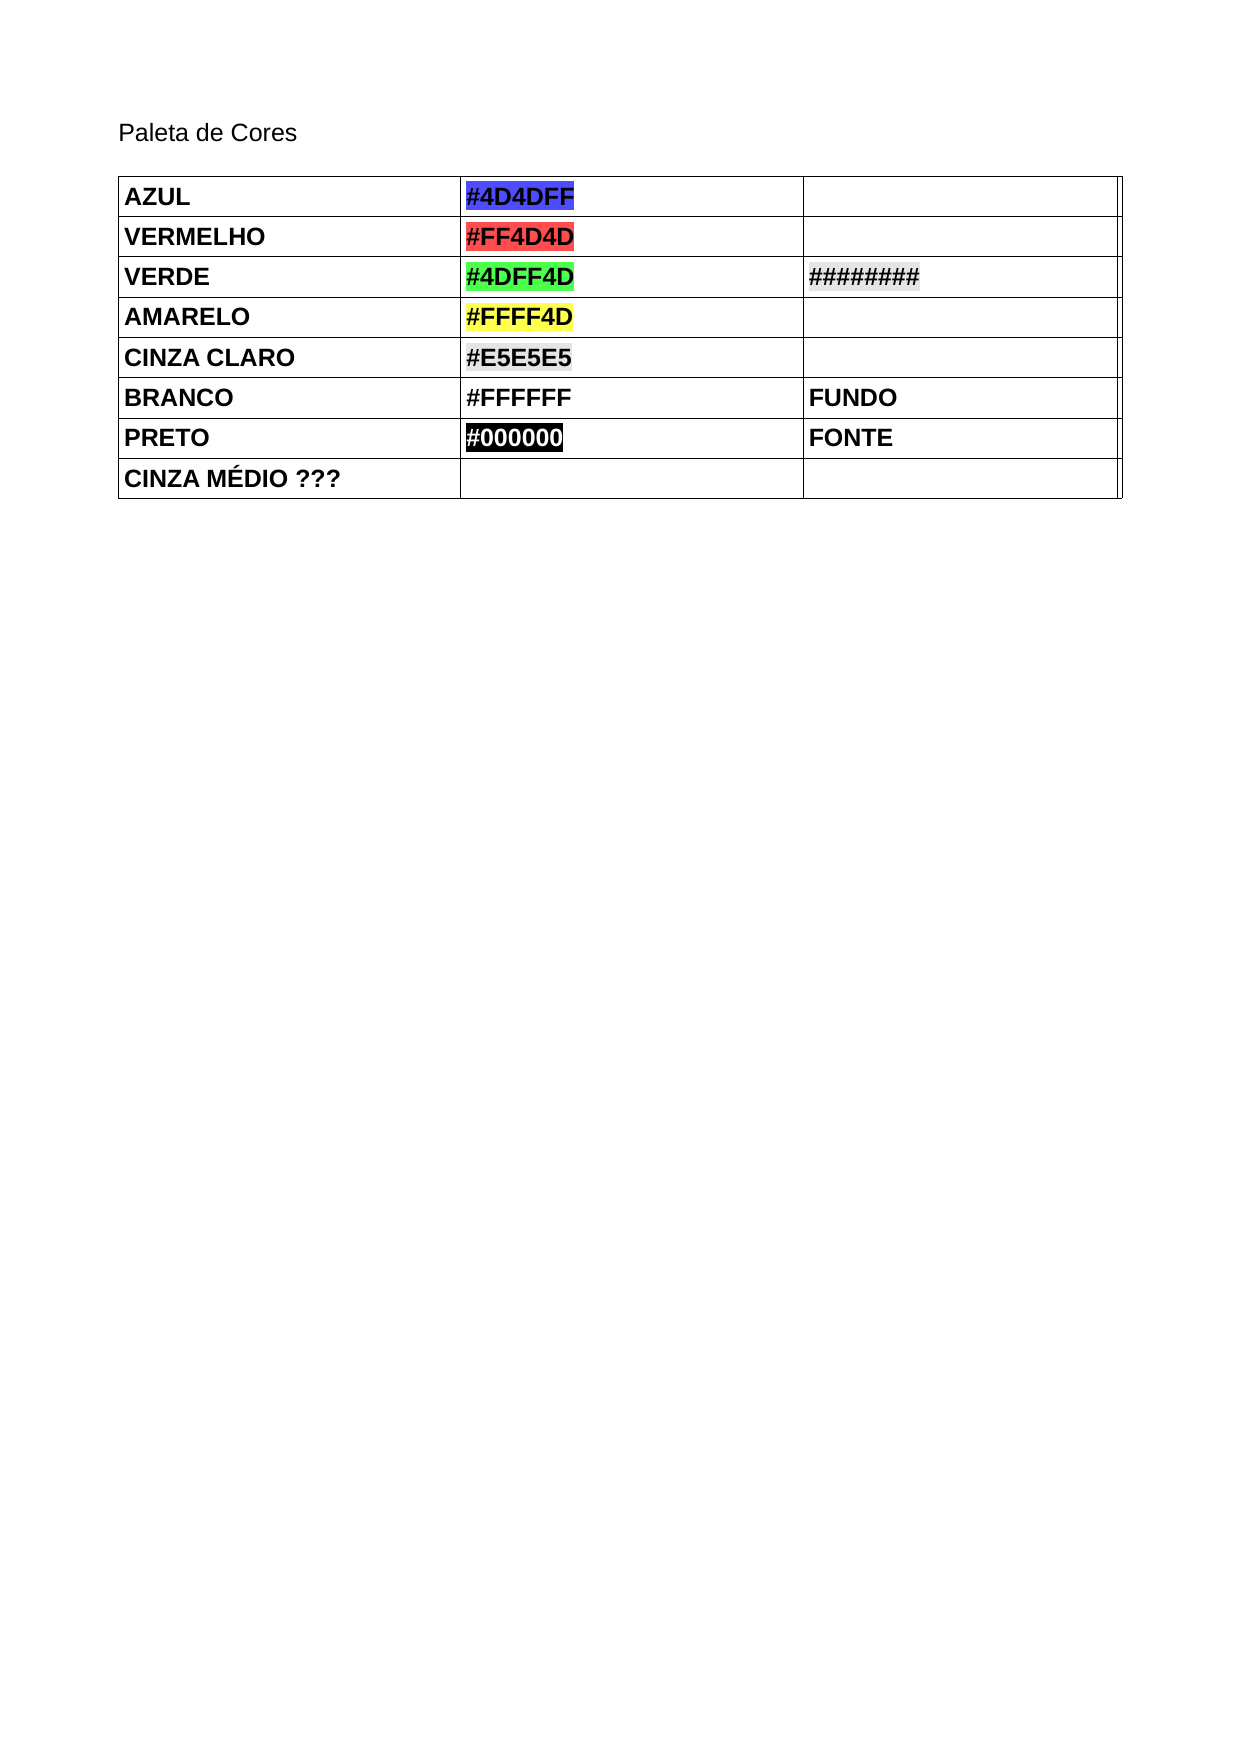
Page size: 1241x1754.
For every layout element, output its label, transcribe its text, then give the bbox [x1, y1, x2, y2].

table_cell [1118, 419, 1122, 458]
table_cell [804, 459, 1117, 498]
table_cell #E5E5E5 [461, 338, 803, 377]
table_header [804, 177, 1117, 216]
table_cell AMARELO [119, 298, 460, 337]
table_cell [804, 217, 1117, 256]
table_cell [461, 459, 803, 498]
table_cell VERMELHO [119, 217, 460, 256]
table_cell #FFFFFF [461, 378, 803, 417]
table_cell BRANCO [119, 378, 460, 417]
table_cell CINZA CLARO [119, 338, 460, 377]
table_cell VERDE [119, 257, 460, 297]
table_cell [804, 338, 1117, 377]
table_cell [1118, 338, 1122, 377]
table_header [1118, 177, 1122, 216]
table_cell [1118, 298, 1122, 337]
table_cell #4DFF4D [461, 257, 803, 297]
table_header AZUL [119, 177, 460, 216]
table_cell PRETO [119, 419, 460, 458]
table_cell #FF4D4D [461, 217, 803, 256]
table_cell FONTE [804, 419, 1117, 458]
text Paleta de Cores [118, 118, 1122, 147]
table_cell [804, 298, 1117, 337]
table_cell #FFFF4D [461, 298, 803, 337]
table_cell #000000 [461, 419, 803, 458]
table_cell ######## [804, 257, 1117, 297]
table_cell FUNDO [804, 378, 1117, 417]
table_header #4D4DFF [461, 177, 803, 216]
table_cell CINZA MÉDIO ??? [119, 459, 460, 498]
table_cell [1118, 257, 1122, 297]
table_cell [1118, 459, 1122, 498]
table_cell [1118, 378, 1122, 417]
table_cell [1118, 217, 1122, 256]
